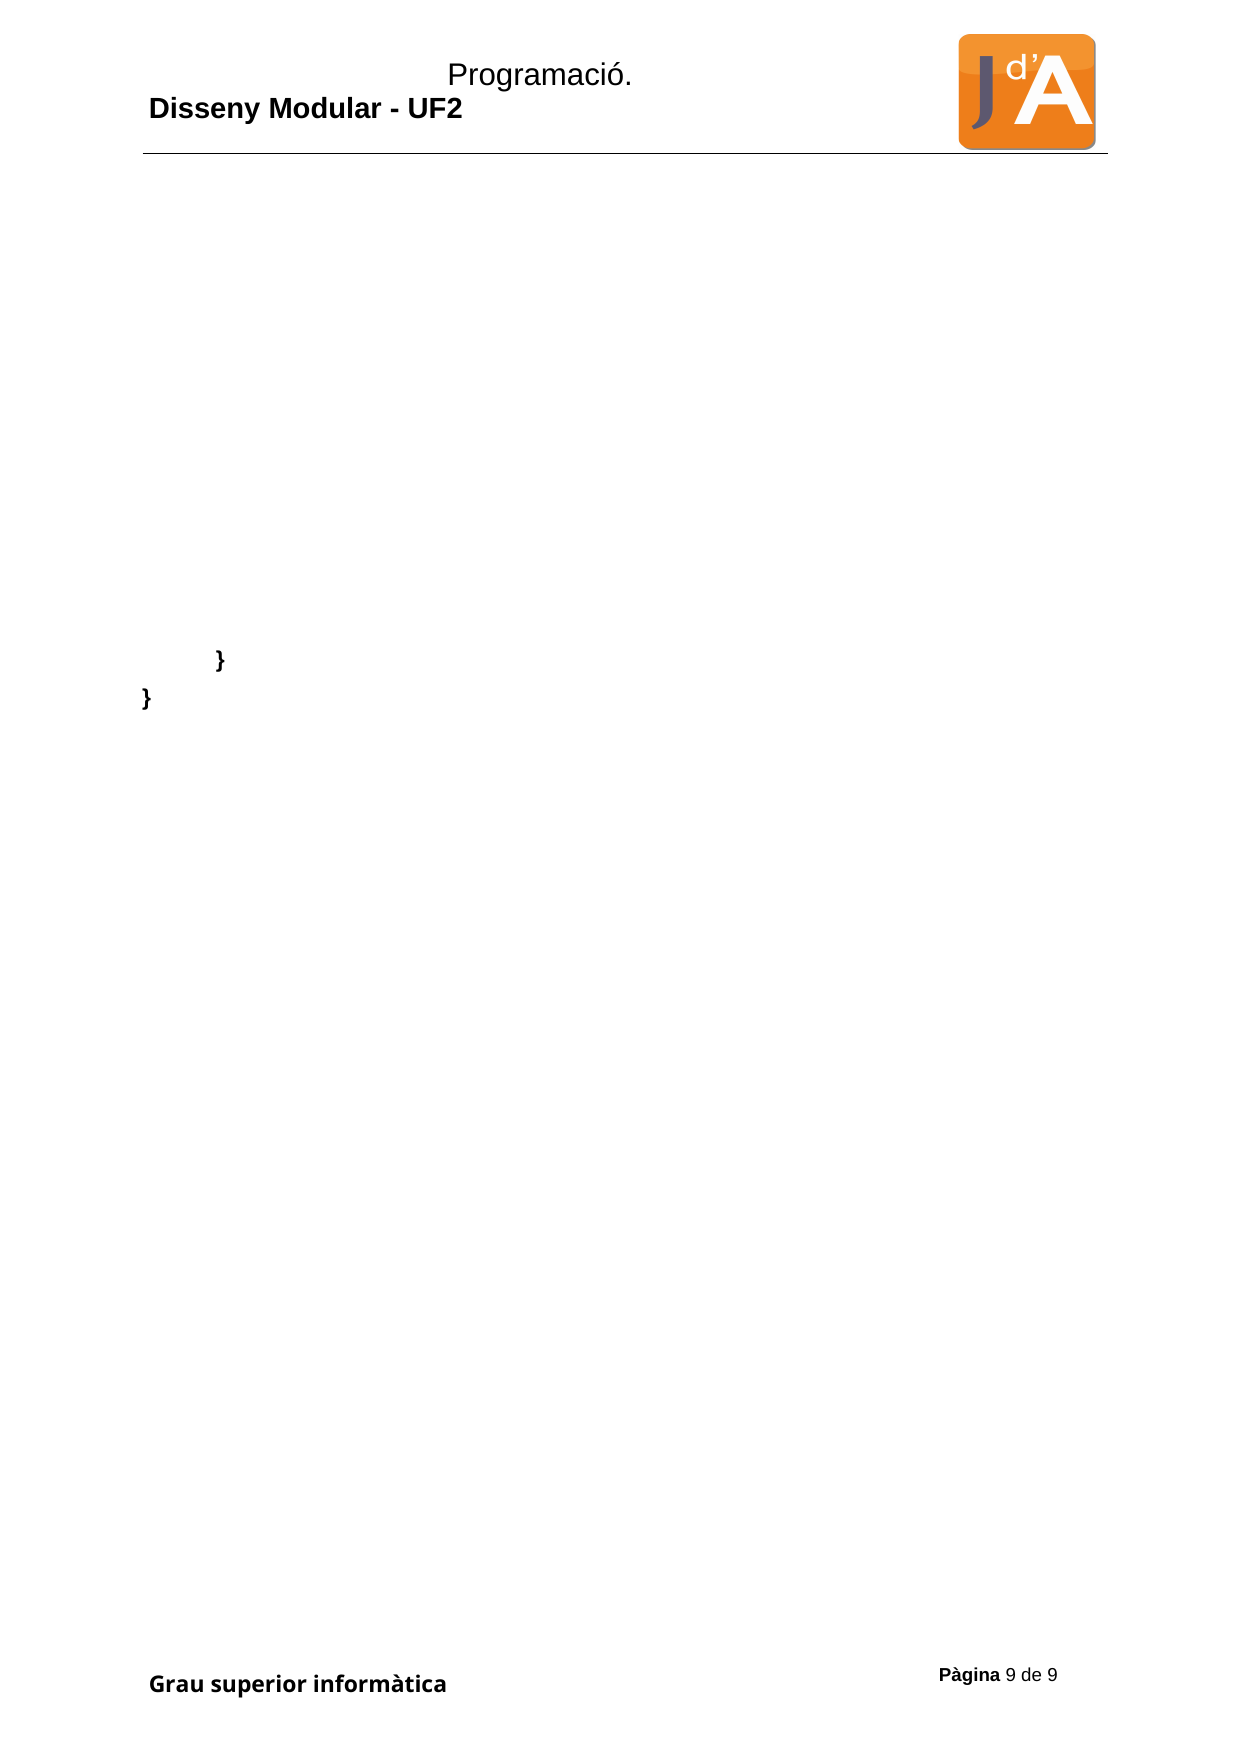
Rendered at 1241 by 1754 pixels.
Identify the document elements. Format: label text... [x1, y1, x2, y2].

picture [958, 34, 1096, 150]
text } [142, 685, 1107, 710]
text } [142, 646, 1107, 672]
